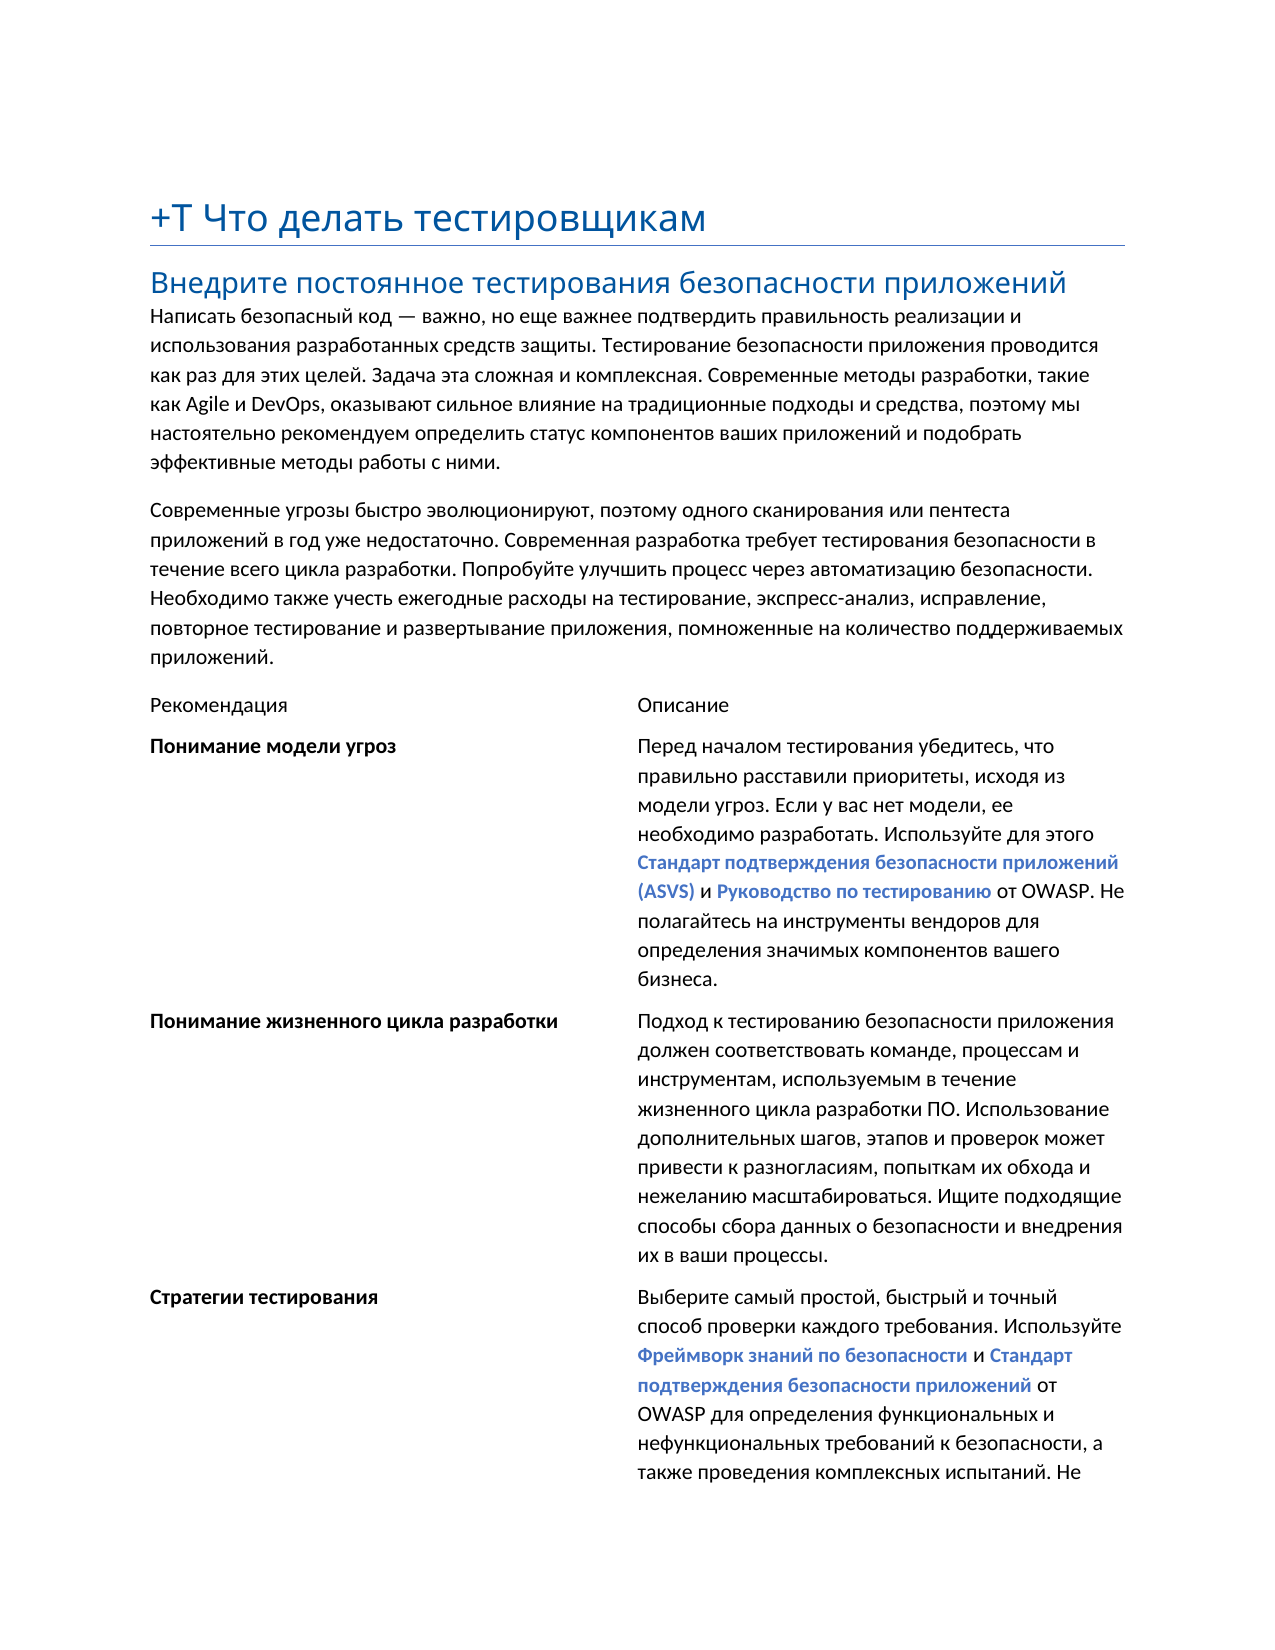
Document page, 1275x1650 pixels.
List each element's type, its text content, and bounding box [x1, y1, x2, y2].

table_cell Стратегии тестирования [150, 1283, 637, 1485]
table_cell Понимание жизненного цикла разработки [150, 1007, 637, 1283]
table_header Описание [638, 691, 1125, 733]
table_cell Перед началом тестирования убедитесь, что правильно расставили приоритеты, исходя из модели угроз. Если у вас нет модели, ее необходимо разработать. Используйте для этого Стандарт подтверждения безопасности приложений (ASVS) и Руководство по тестированию от OWASP. Не полагайтесь на инструменты вендоров для определения значимых компонентов вашего бизнеса. [638, 733, 1125, 1007]
text Написать безопасный код — важно, но еще важнее подтвердить правильность реализации и использования разработанных средств защиты. Тестирование безопасности приложения проводится как раз для этих целей. Задача эта сложная и комплексная. Современные методы разработки, такие как Agile и DevOps, оказывают сильное влияние на традиционные подходы и средства, поэтому мы настоятельно рекомендуем определить статус компонентов ваших приложений и подобрать эффективные методы работы с ними. [150, 302, 1125, 475]
subtitle +T Что делать тестировщикам [150, 192, 1125, 245]
table_cell Подход к тестированию безопасности приложения должен соответствовать команде, процессам и инструментам, используемым в течение жизненного цикла разработки ПО. Использование дополнительных шагов, этапов и проверок может привести к разногласиям, попыткам их обхода и нежеланию масштабироваться. Ищите подходящие способы сбора данных о безопасности и внедрения их в ваши процессы. [638, 1007, 1125, 1283]
table_cell Выберите самый простой, быстрый и точный способ проверки каждого требования. Используйте Фреймворк знаний по безопасности и Стандарт подтверждения безопасности приложений от OWASP для определения функциональных и нефункциональных требований к безопасности, а также проведения комплексных испытаний. Не [638, 1283, 1125, 1485]
table_cell Понимание модели угроз [150, 733, 637, 1007]
text Современные угрозы быстро эволюционируют, поэтому одного сканирования или пентеста приложений в год уже недостаточно. Современная разработка требует тестирования безопасности в течение всего цикла разработки. Попробуйте улучшить процесс через автоматизацию безопасности. Необходимо также учесть ежегодные расходы на тестирование, экспресс-анализ, исправление, повторное тестирование и развертывание приложения, помноженные на количество поддерживаемых приложений. [150, 497, 1125, 669]
subtitle Внедрите постоянное тестирования безопасности приложений [150, 262, 1125, 302]
table_header Рекомендация [150, 691, 637, 733]
